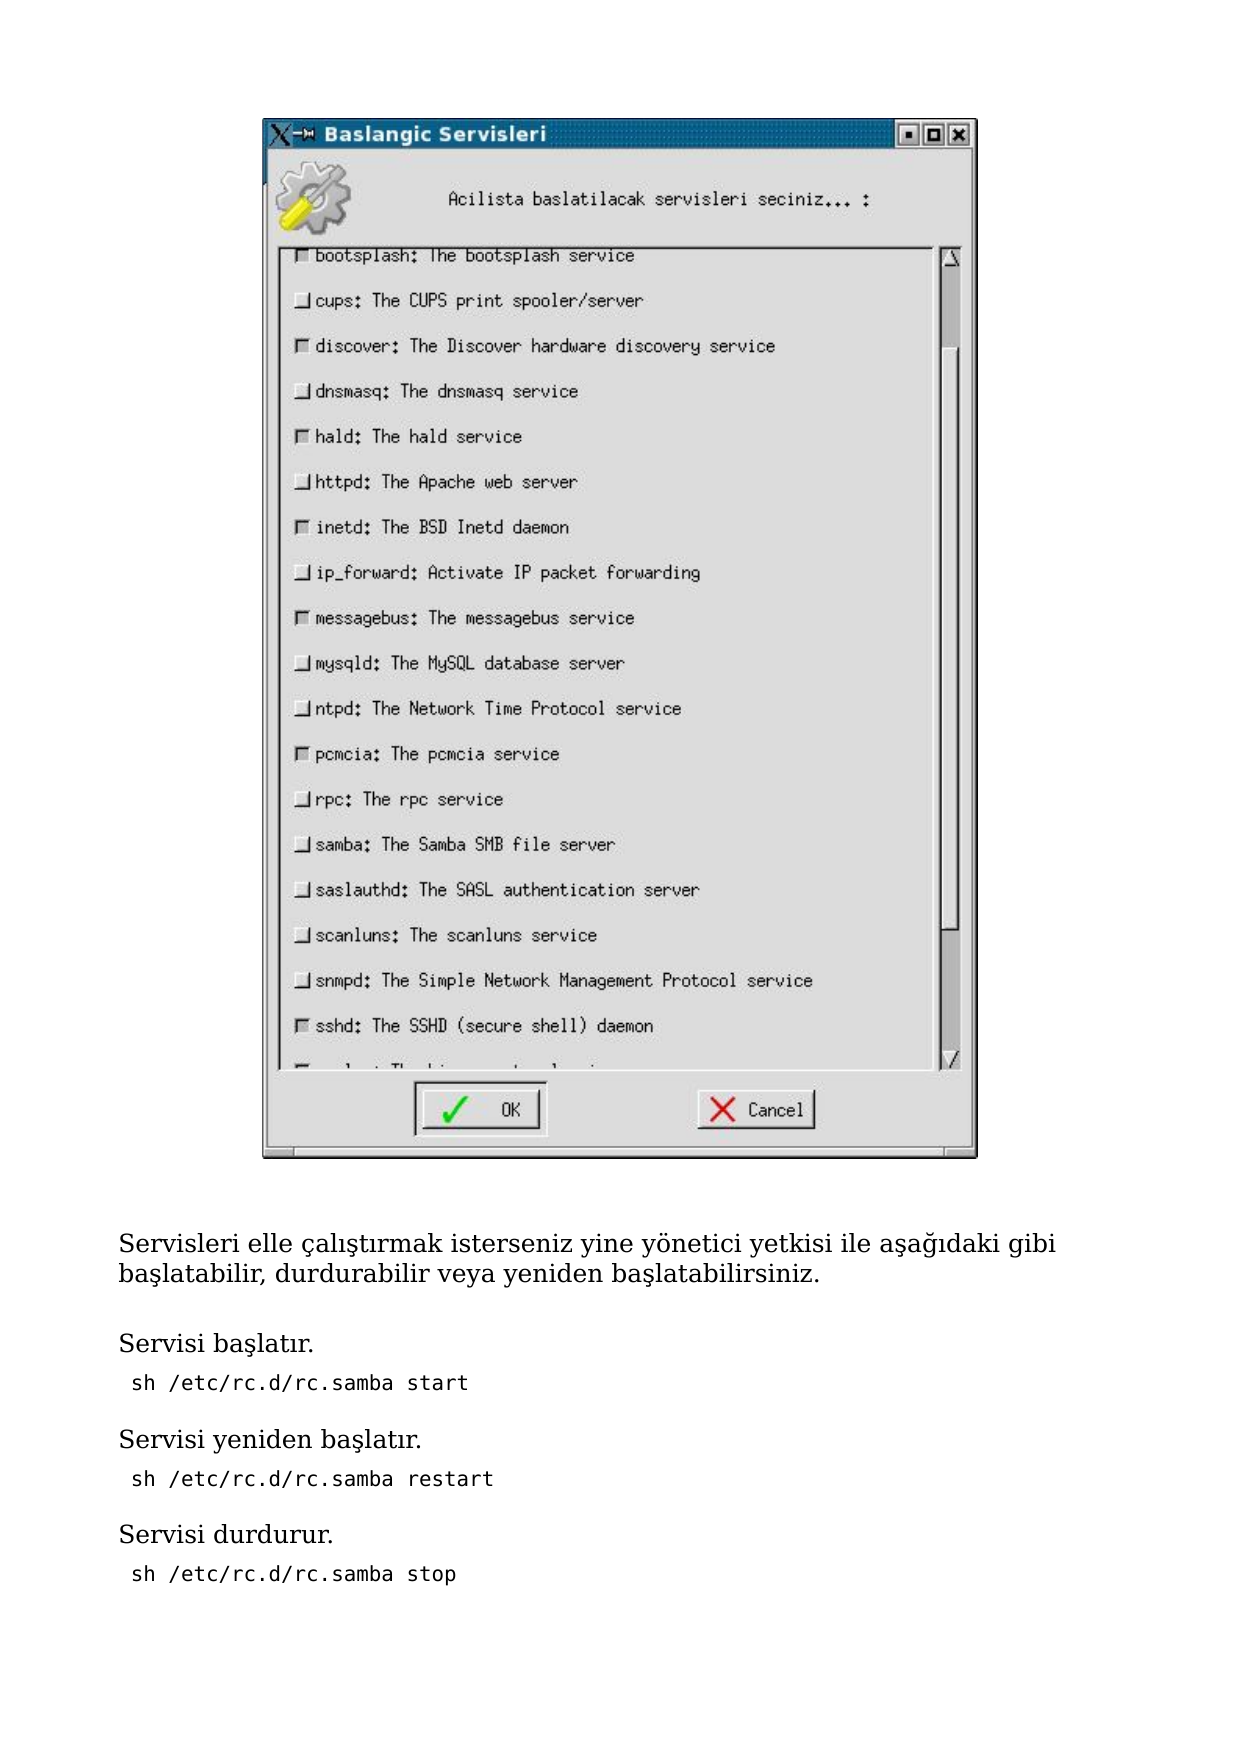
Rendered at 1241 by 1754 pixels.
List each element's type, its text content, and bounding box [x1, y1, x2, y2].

text Servisleri elle çalıştırmak isterseniz yine yönetici yetkisi ile aşağıdaki gibi başlatabilir, durdurabilir veya yeniden başlatabilirsiniz. [118, 1200, 1122, 1288]
text sh /etc/rc.d/rc.samba restart [118, 1467, 1122, 1491]
picture [262, 118, 978, 1159]
text sh /etc/rc.d/rc.samba start [118, 1371, 1122, 1396]
text Servisi yeniden başlatır. [118, 1425, 1122, 1454]
text Servisi başlatır. [118, 1300, 1122, 1359]
text Servisi durdurur. [118, 1520, 1122, 1549]
text sh /etc/rc.d/rc.samba stop [118, 1562, 1122, 1586]
